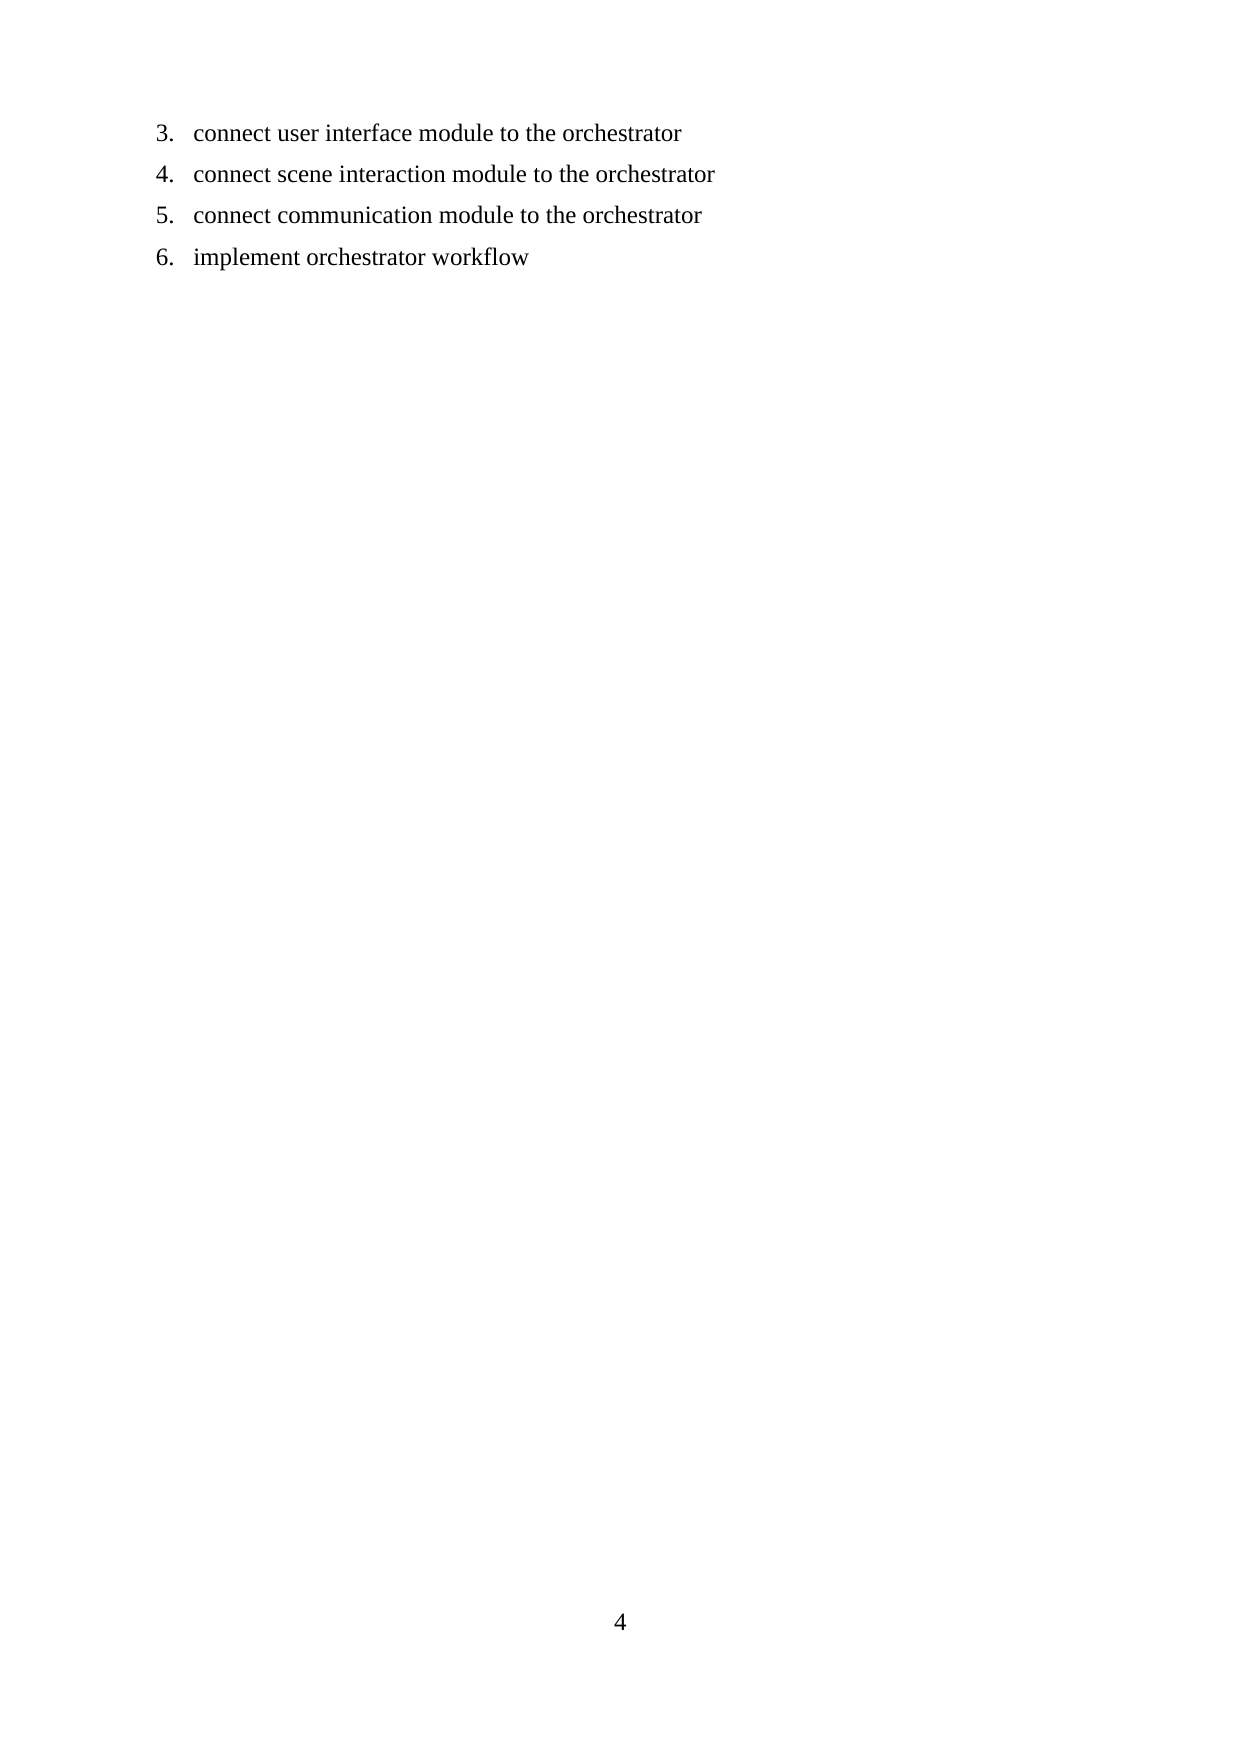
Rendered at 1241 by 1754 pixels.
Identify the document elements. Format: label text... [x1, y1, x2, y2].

list connect scene interaction module to the orchestrator [156, 159, 1122, 188]
list connect user interface module to the orchestrator [156, 118, 1122, 147]
list connect communication module to the orchestrator [156, 201, 1122, 229]
list implement orchestrator workflow [156, 242, 1122, 271]
